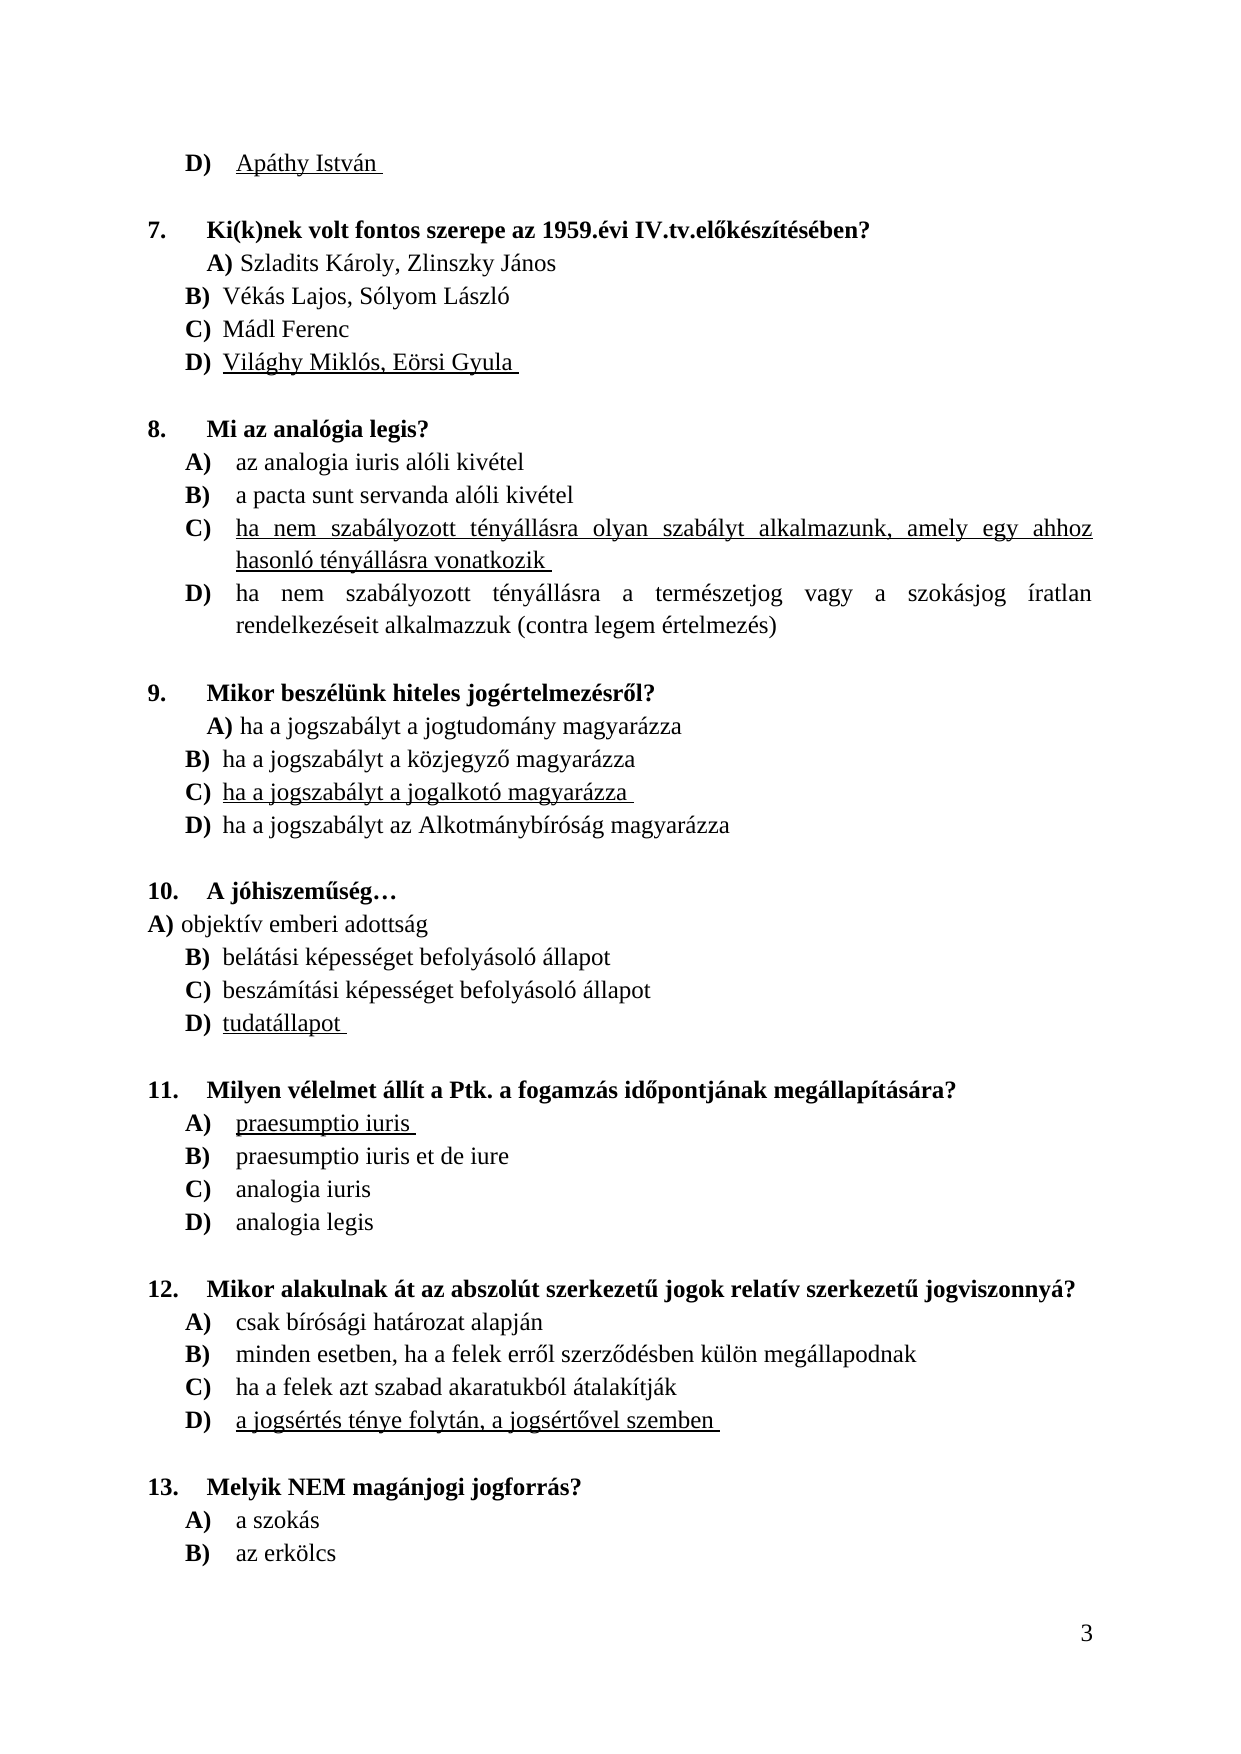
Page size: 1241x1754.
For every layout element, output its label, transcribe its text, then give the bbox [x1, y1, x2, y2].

list Ki(k)nek volt fontos szerepe az 1959.évi IV.tv.előkészítésében? [147, 215, 1093, 244]
list ha a jogszabályt a jogalkotó magyarázza [185, 777, 1093, 806]
list Mádl Ferenc [185, 314, 1093, 343]
list Mi az analógia legis? [147, 414, 1093, 443]
list az erkölcs [185, 1538, 1093, 1567]
list a szokás [185, 1505, 1093, 1534]
list praesumptio iuris [185, 1108, 1093, 1137]
list minden esetben, ha a felek erről szerződésben külön megállapodnak [185, 1339, 1093, 1368]
list praesumptio iuris et de iure [185, 1141, 1093, 1170]
list ha a jogszabályt a közjegyző magyarázza [185, 744, 1093, 773]
list analogia iuris [185, 1174, 1093, 1203]
list csak bírósági határozat alapján [185, 1307, 1093, 1335]
list a jogsértés ténye folytán, a jogsértővel szemben [185, 1405, 1093, 1434]
list az analogia iuris alóli kivétel [185, 447, 1093, 476]
list Melyik NEM magánjogi jogforrás? [147, 1472, 1093, 1501]
list a pacta sunt servanda alóli kivétel [185, 480, 1093, 509]
text A) Szladits Károly, Zlinszky János [206, 248, 1093, 277]
list A jóhiszeműség… [147, 876, 1093, 905]
list tudatállapot [185, 1008, 1093, 1037]
list Mikor beszélünk hiteles jogértelmezésről? [147, 678, 1093, 707]
list Világhy Miklós, Eörsi Gyula [185, 347, 1093, 376]
list beszámítási képességet befolyásoló állapot [185, 975, 1093, 1004]
text A) ha a jogszabályt a jogtudomány magyarázza [206, 711, 1093, 739]
list belátási képességet befolyásoló állapot [185, 942, 1093, 971]
list ha nem szabályozott tényállásra a természetjog vagy a szokásjog íratlan rendelkezéseit alkalmazzuk (contra legem értelmezés) [185, 578, 1093, 639]
list analogia legis [185, 1207, 1093, 1236]
list Apáthy István [185, 148, 1093, 177]
list Vékás Lajos, Sólyom László [185, 281, 1093, 310]
list ha a felek azt szabad akaratukból átalakítják [185, 1372, 1093, 1401]
list Mikor alakulnak át az abszolút szerkezetű jogok relatív szerkezetű jogviszonnyá? [147, 1274, 1093, 1302]
list ha nem szabályozott tényállásra olyan szabályt alkalmazunk, amely egy ahhoz hasonló tényállásra vonatkozik [185, 513, 1093, 574]
list ha a jogszabályt az Alkotmánybíróság magyarázza [185, 810, 1093, 838]
list Milyen vélelmet állít a Ptk. a fogamzás időpontjának megállapítására? [147, 1075, 1093, 1104]
text A) objektív emberi adottság [147, 909, 1093, 938]
